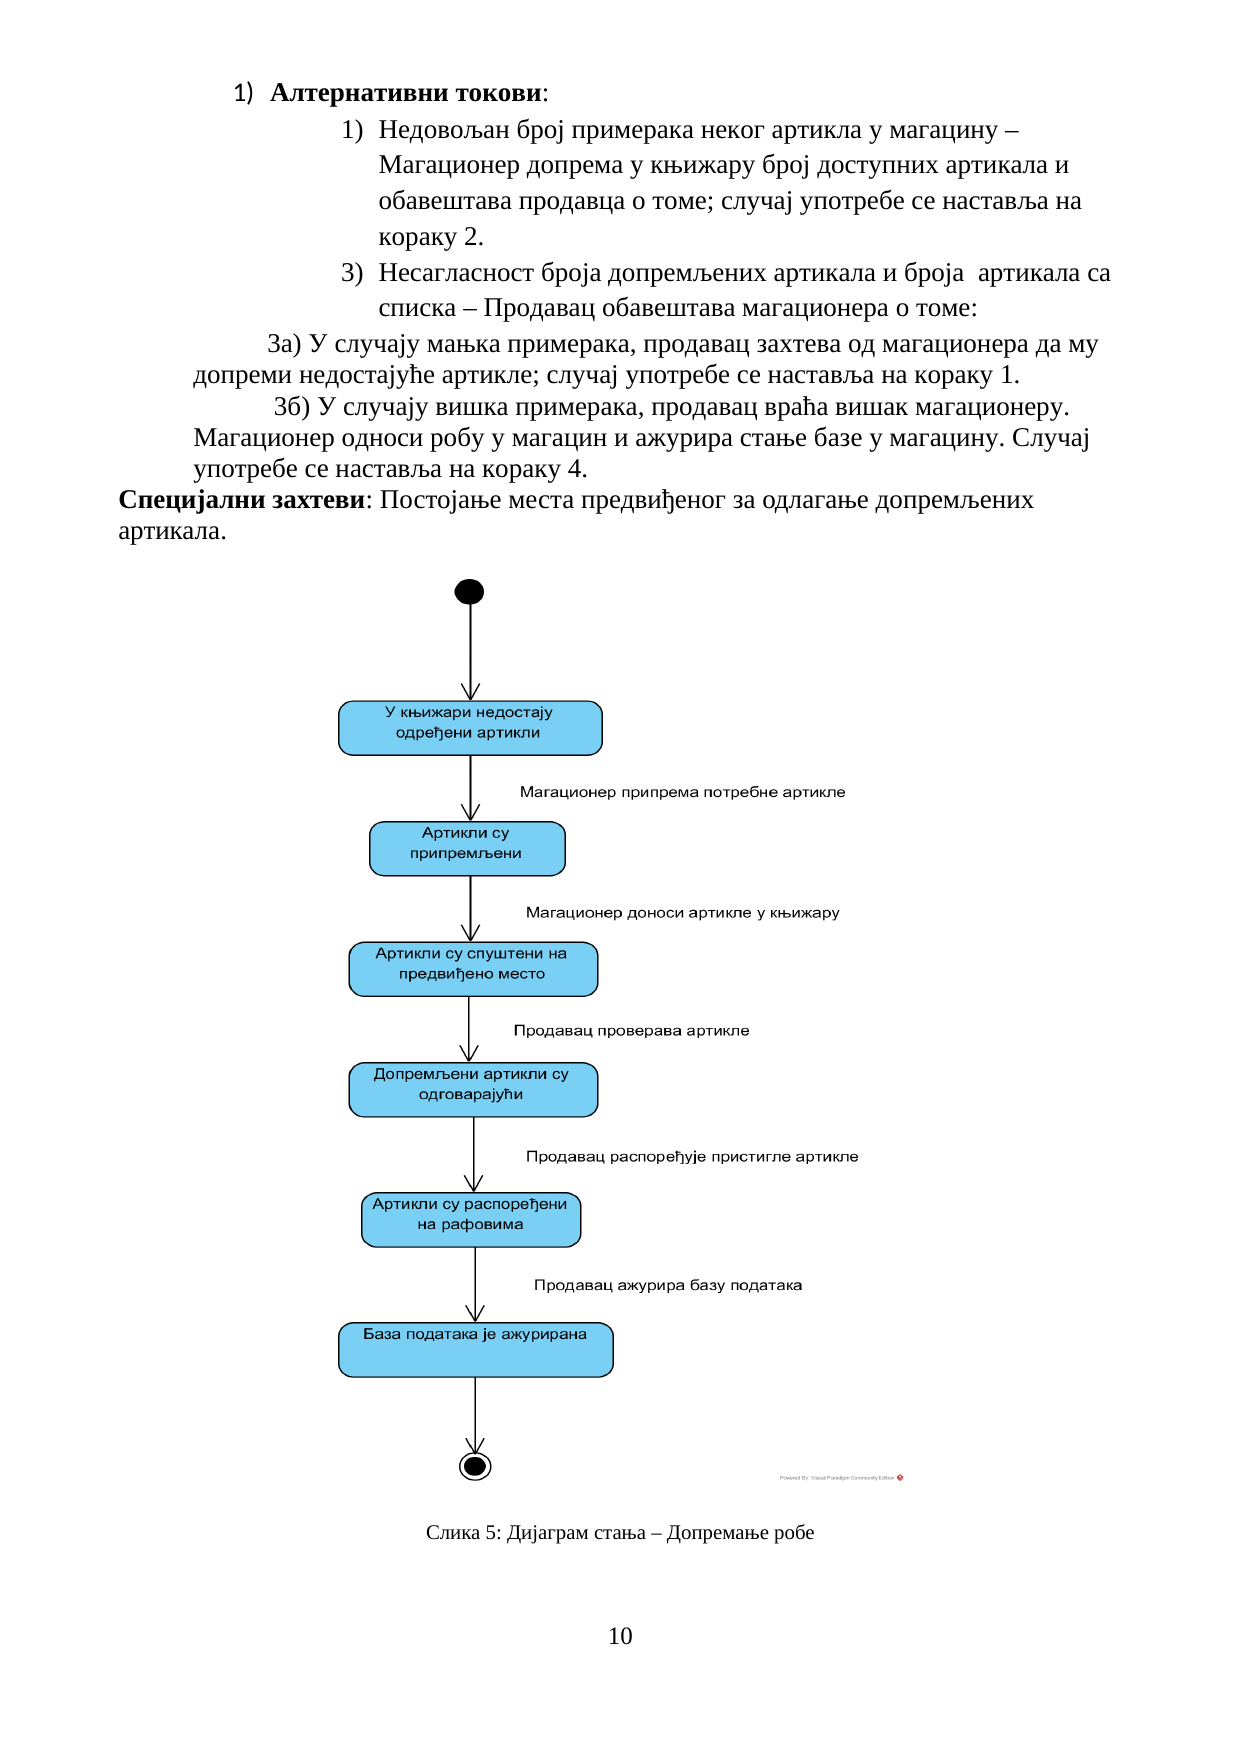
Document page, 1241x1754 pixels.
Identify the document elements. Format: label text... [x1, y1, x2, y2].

list Алтернативни токови: [232, 75, 1122, 108]
list 3б) У случају вишка примерака, продавац враћа вишак магационеру. Магационер односи робу у магацин и ажурира стање базе у магацину. Случај употребе се наставља на кораку 4. [193, 389, 1122, 483]
list 3а) У случају мањка примерака, продавац захтева од магационера да му допреми недостајуће артикле; случај употребе се наставља на кораку 1. [193, 327, 1122, 389]
text Специјални захтеви: Постојање места предвиђеног за одлагање допремљених артикала. [118, 483, 1122, 545]
picture [335, 576, 906, 1485]
list Недовољан број примерака неког артикла у магацину – Магационер допрема у књижару број доступних артикала и обавештава продавца о томе; случај употребе се наставља на кораку 2. [341, 113, 1122, 251]
text Слика 5: Дијаграм стања – Допремање робе [118, 1519, 1122, 1544]
list Несагласност броја допремљених артикала и броја артикала са списка – Продавац обавештава магационера о томе: [341, 256, 1122, 323]
